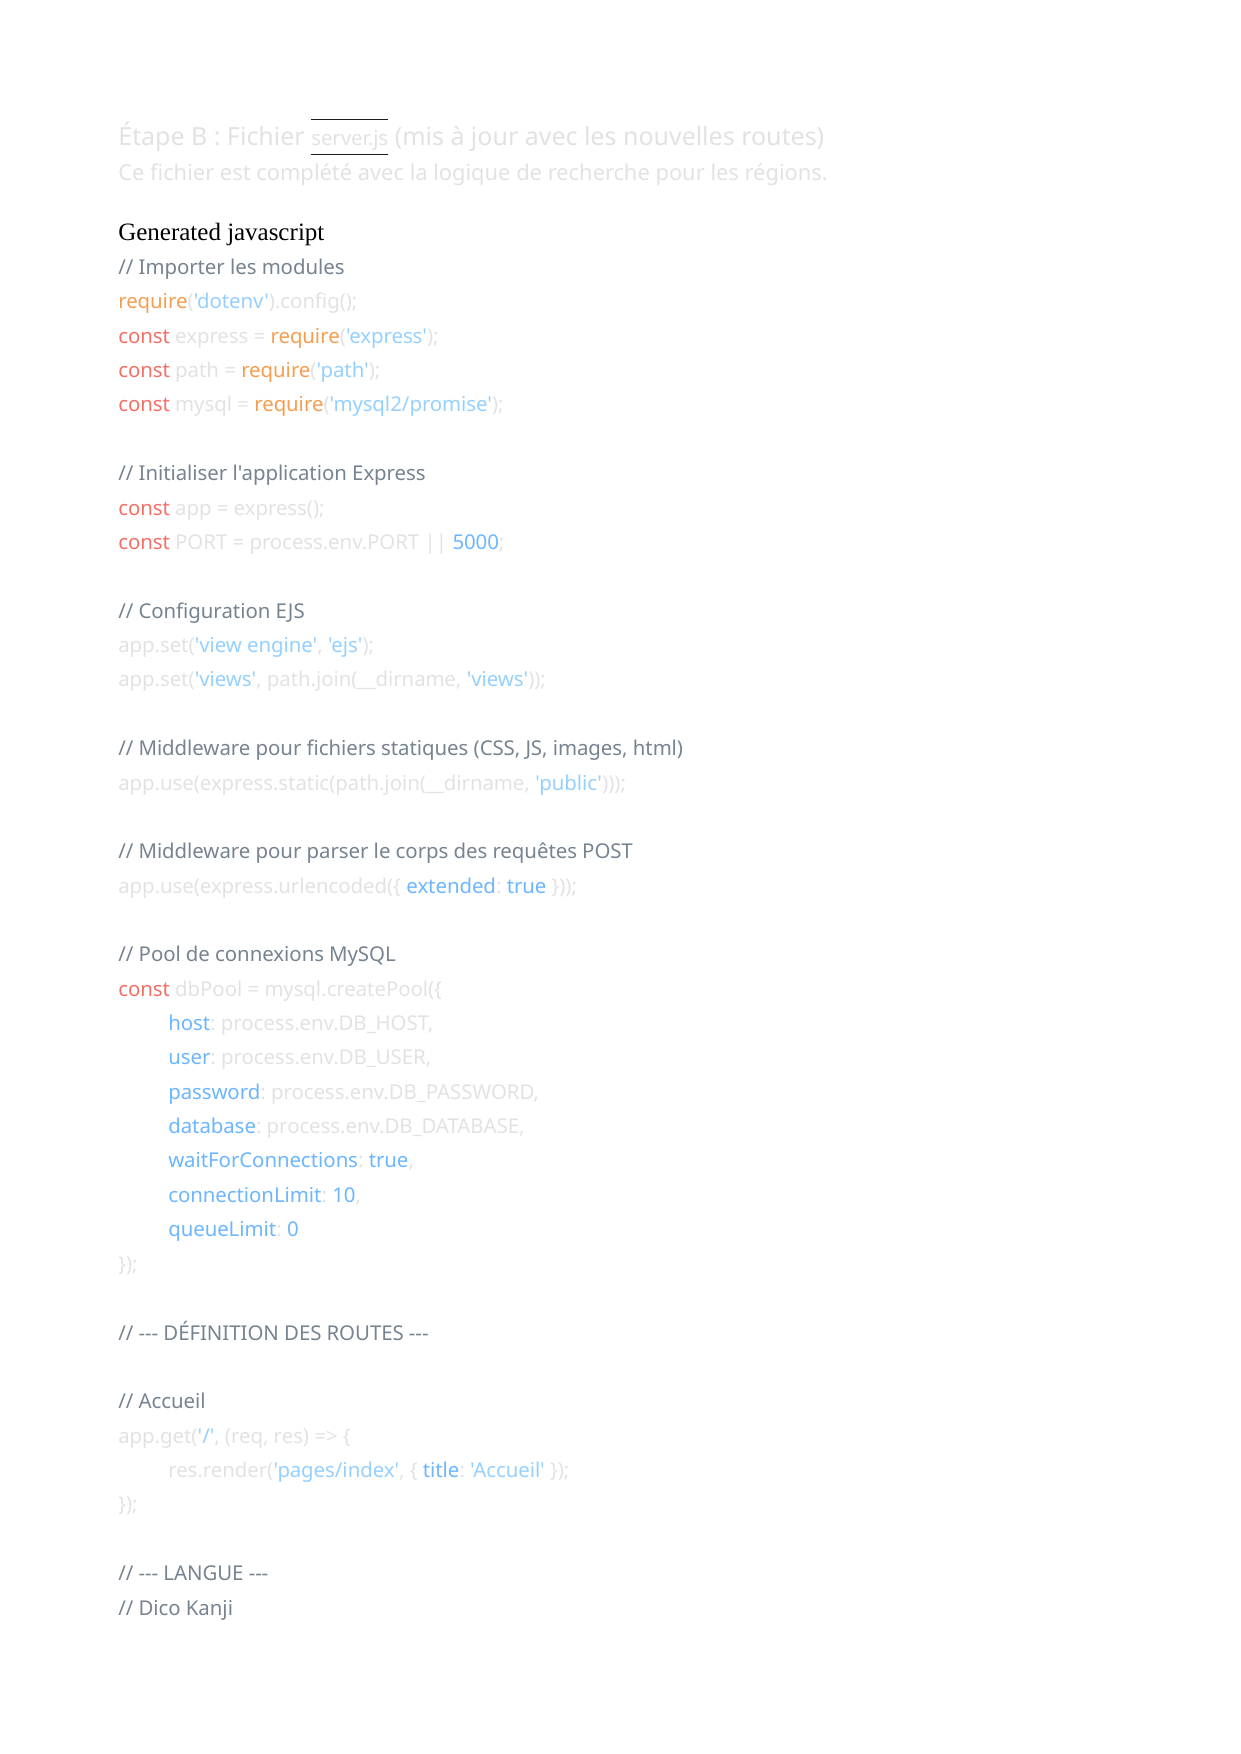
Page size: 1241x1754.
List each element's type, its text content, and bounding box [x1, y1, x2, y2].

text connectionLimit: 10, [118, 1174, 1122, 1208]
text Generated javascript [118, 215, 1122, 246]
text // Configuration EJS [118, 590, 1122, 624]
text res.render('pages/index', { title: 'Accueil' }); [118, 1449, 1122, 1483]
text // Middleware pour fichiers statiques (CSS, JS, images, html) [118, 727, 1122, 762]
text database: process.env.DB_DATABASE, [118, 1105, 1122, 1140]
text const path = require('path'); [118, 349, 1122, 383]
text queueLimit: 0 [118, 1208, 1122, 1243]
text // Importer les modules [118, 246, 1122, 280]
text const dbPool = mysql.createPool({ [118, 968, 1122, 1002]
text app.use(express.urlencoded({ extended: true })); [118, 865, 1122, 899]
subtitle Étape B : Fichier server.js (mis à jour avec les nouvelles routes) [118, 118, 1122, 155]
text const app = express(); [118, 487, 1122, 521]
text // Pool de connexions MySQL [118, 933, 1122, 968]
text require('dotenv').config(); [118, 280, 1122, 315]
text const mysql = require('mysql2/promise'); [118, 383, 1122, 418]
text // Initialiser l'application Express [118, 452, 1122, 487]
text waitForConnections: true, [118, 1140, 1122, 1174]
text // Dico Kanji [118, 1587, 1122, 1621]
text const express = require('express'); [118, 315, 1122, 349]
text // Accueil [118, 1380, 1122, 1415]
text Ce fichier est complété avec la logique de recherche pour les régions. [118, 155, 1122, 187]
text app.set('views', path.join(__dirname, 'views')); [118, 658, 1122, 693]
text password: process.env.DB_PASSWORD, [118, 1071, 1122, 1105]
text const PORT = process.env.PORT || 5000; [118, 521, 1122, 555]
text app.set('view engine', 'ejs'); [118, 624, 1122, 658]
text user: process.env.DB_USER, [118, 1037, 1122, 1071]
text }); [118, 1243, 1122, 1277]
text // Middleware pour parser le corps des requêtes POST [118, 830, 1122, 865]
text app.use(express.static(path.join(__dirname, 'public'))); [118, 762, 1122, 796]
text // --- LANGUE --- [118, 1552, 1122, 1587]
text app.get('/', (req, res) => { [118, 1415, 1122, 1449]
text // --- DÉFINITION DES ROUTES --- [118, 1312, 1122, 1346]
text }); [118, 1483, 1122, 1518]
text host: process.env.DB_HOST, [118, 1002, 1122, 1037]
